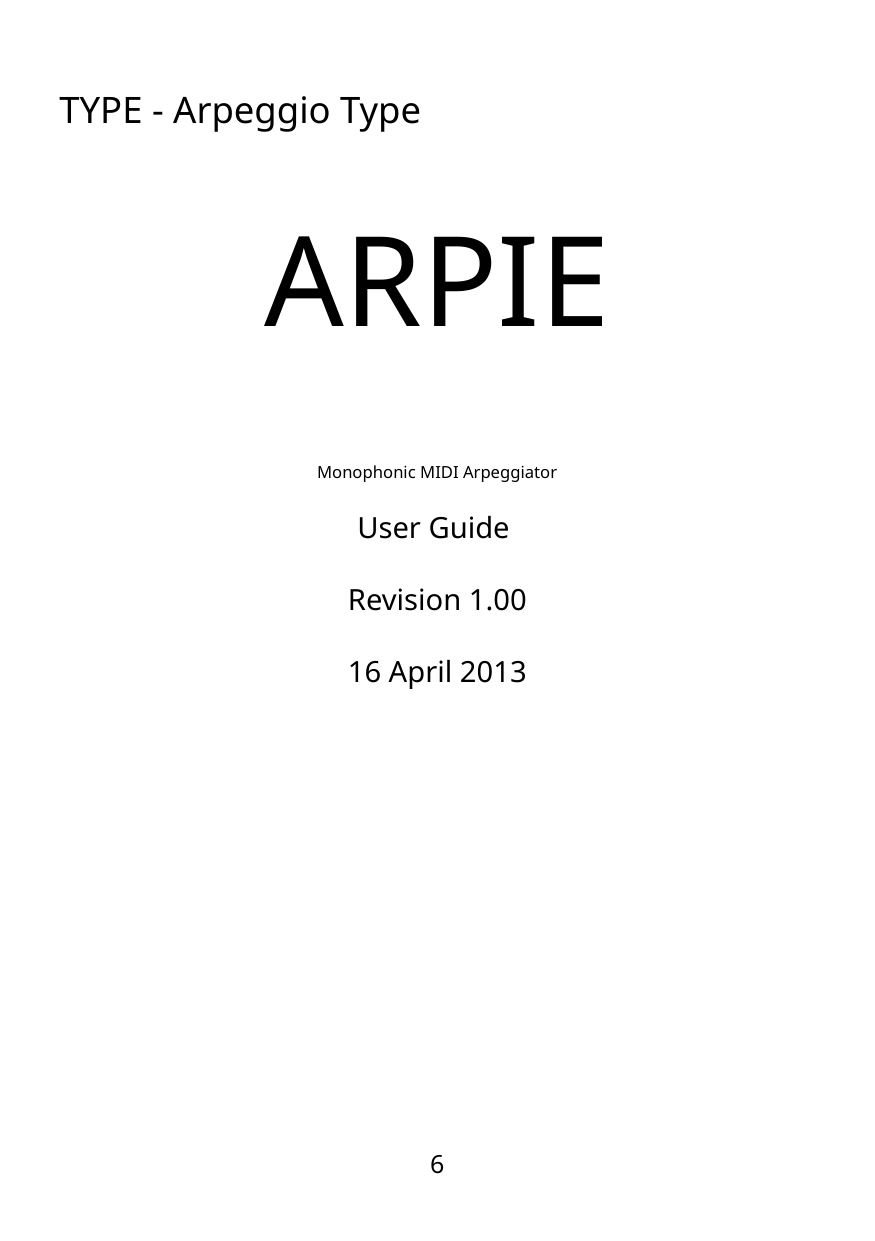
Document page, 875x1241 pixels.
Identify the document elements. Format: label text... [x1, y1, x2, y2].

subtitle TYPE - Arpeggio Type [59, 84, 815, 134]
text Revision 1.00 [59, 579, 815, 619]
text Monophonic MIDI Arpeggiator [59, 461, 815, 483]
text User Guide [59, 507, 815, 547]
text 16 April 2013 [59, 651, 815, 691]
text ARPIE [59, 193, 815, 363]
